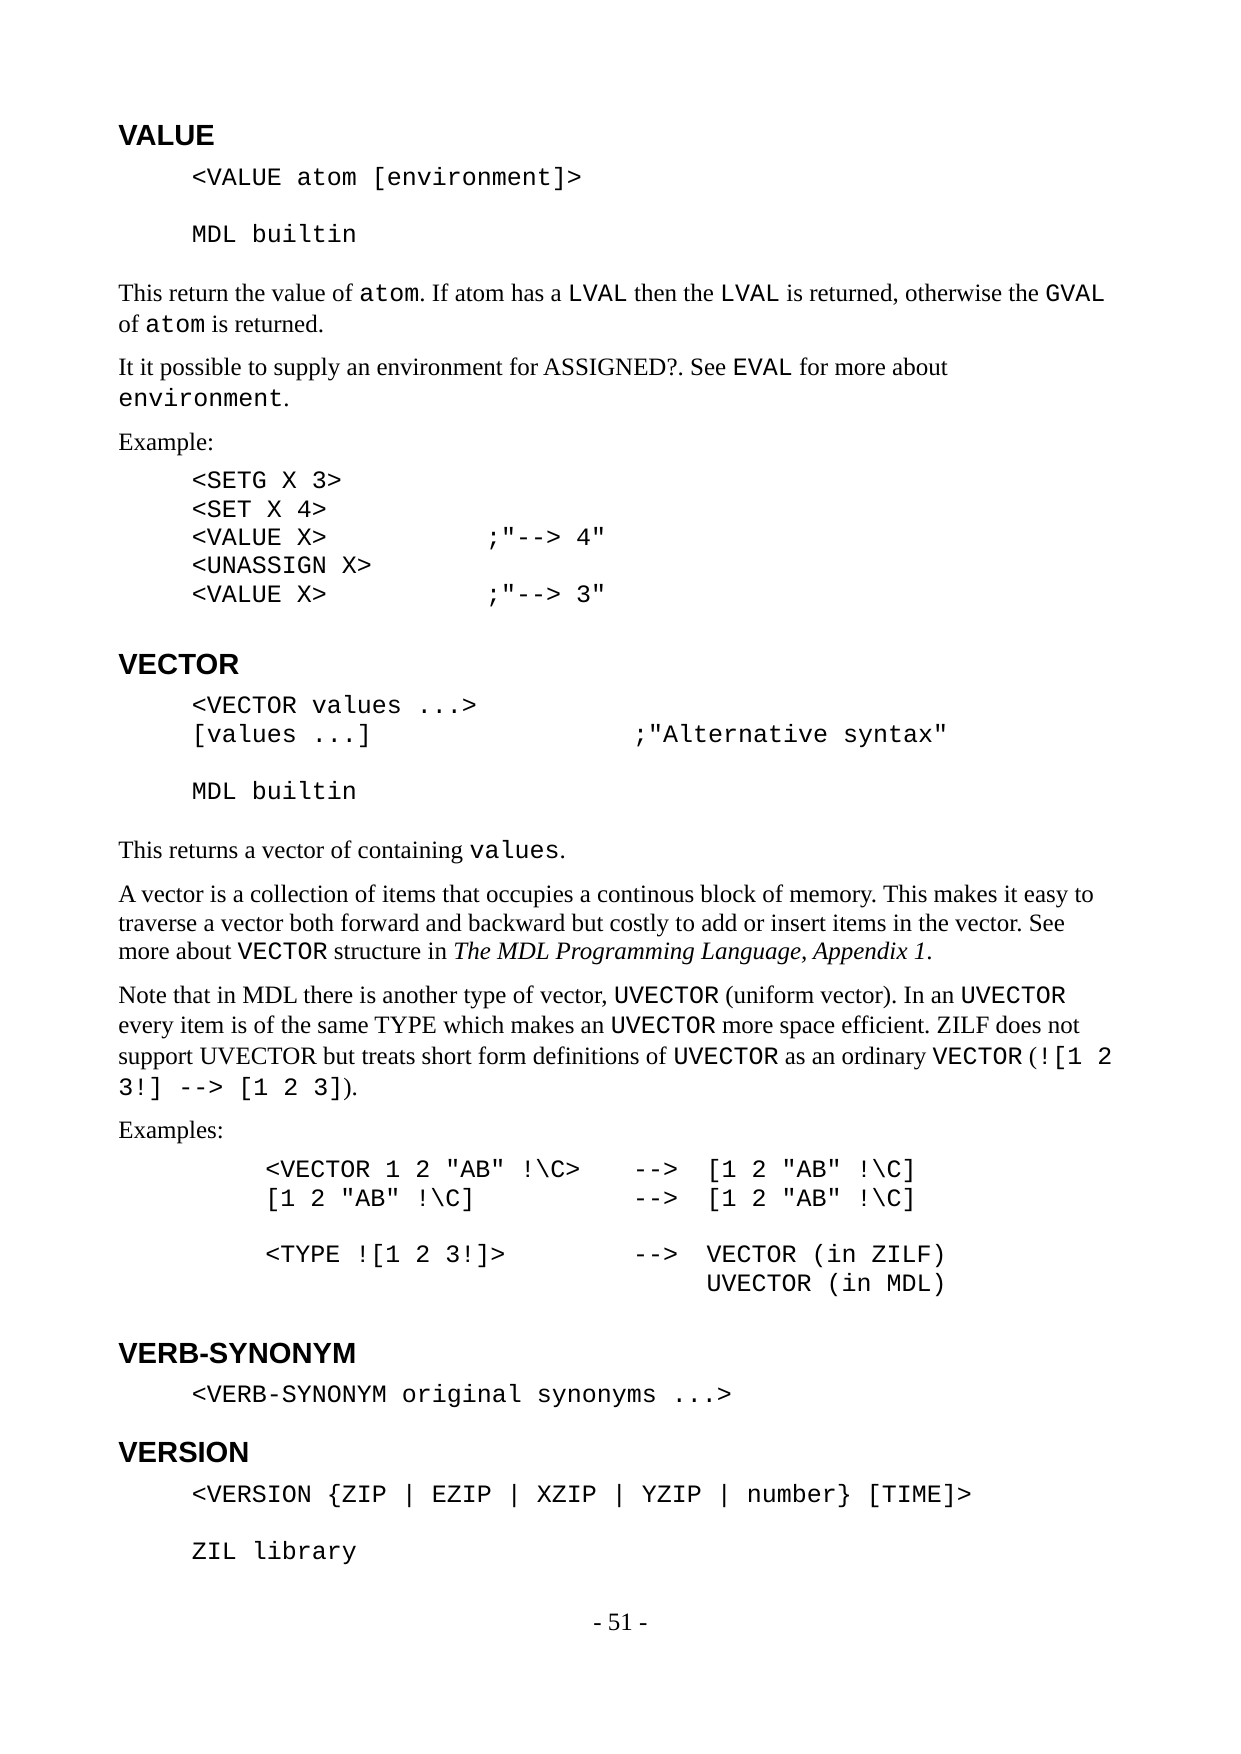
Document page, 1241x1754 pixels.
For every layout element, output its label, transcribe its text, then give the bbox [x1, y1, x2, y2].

text This return the value of atom. If atom has a LVAL then the LVAL is returned, otherwise the GVAL of atom is returned. [118, 278, 1122, 340]
text <VERSION {ZIP | EZIP | XZIP | YZIP | number} [TIME]> [192, 1481, 1122, 1510]
text <VECTOR 1 2 "AB" !\C> --> [1 2 "AB" !\C] [1 2 "AB" !\C] --> [1 2 "AB" !\C] <TYPE ![1 2 3!]> --> VECTOR (in ZILF) UVECTOR (in MDL) [192, 1157, 1122, 1298]
text Note that in MDL there is another type of vector, UVECTOR (uniform vector). In an UVECTOR every item is of the same TYPE which makes an UVECTOR more space efficient. ZILF does not support UVECTOR but treats short form definitions of UVECTOR as an ordinary VECTOR (![1 2 3!] --> [1 2 3]). [118, 980, 1122, 1103]
text <VERB-SYNONYM original synonyms ...> [192, 1382, 1122, 1410]
text <SETG X 3> <SET X 4> <VALUE X> ;"--> 4" <UNASSIGN X> <VALUE X> ;"--> 3" [118, 468, 1122, 609]
text It it possible to supply an environment for ASSIGNED?. See EVAL for more about environment. [118, 352, 1122, 414]
text This returns a vector of containing values. [118, 836, 1122, 866]
text Example: [118, 427, 1122, 455]
subtitle VECTOR [118, 647, 1122, 681]
subtitle VALUE [118, 118, 1122, 152]
text MDL builtin [192, 221, 1122, 249]
text ZIL library [192, 1538, 1122, 1567]
subtitle VERSION [118, 1435, 1122, 1469]
text <VECTOR values ...> [192, 693, 1122, 721]
text MDL builtin [192, 778, 1122, 807]
text A vector is a collection of items that occupies a continous block of memory. This makes it easy to traverse a vector both forward and backward but costly to add or insert items in the vector. See more about VECTOR structure in The MDL Programming Language, Appendix 1. [118, 879, 1122, 967]
subtitle VERB-SYNONYM [118, 1336, 1122, 1369]
text <VALUE atom [environment]> [192, 164, 1122, 192]
text Examples: [118, 1116, 1122, 1144]
text [values ...] ;"Alternative syntax" [192, 721, 1122, 750]
